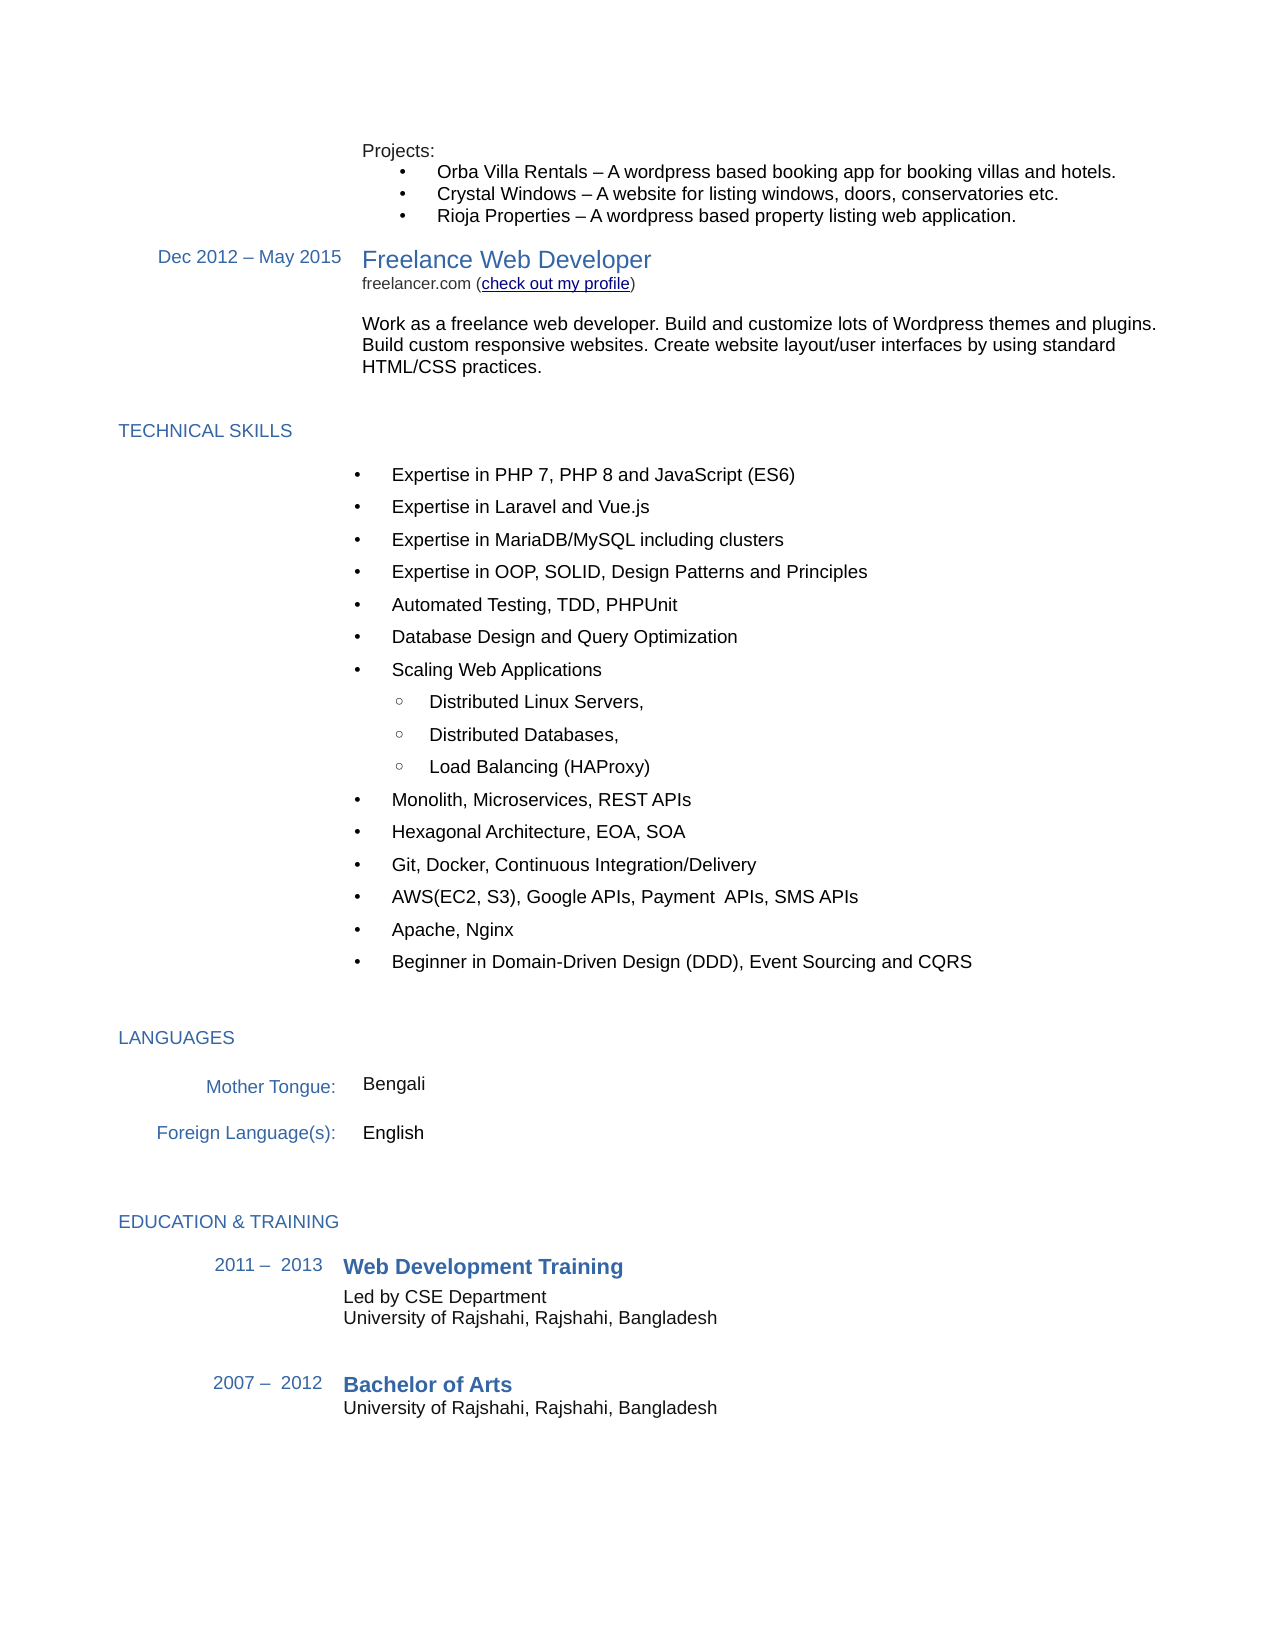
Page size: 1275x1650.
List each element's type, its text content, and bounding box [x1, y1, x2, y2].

table_header Mother Tongue: [118, 1070, 359, 1119]
table_cell 2007 – 2012 [118, 1372, 343, 1418]
table_cell English [360, 1119, 1157, 1168]
text TECHNICAL SKILLS [118, 420, 1157, 442]
text EDUCATION & TRAINING [118, 1211, 1157, 1233]
table_header Bengali [360, 1070, 1157, 1119]
table_header [118, 464, 296, 983]
table_cell Freelance Web Developer freelancer.com (check out my profile) Work as a freelance web developer. Build and customize lots of Wordpress themes and plugins. Build custom responsive websites. Create website layout/user interfaces by using standard HTML/CSS practices. [362, 245, 1157, 377]
table_cell Dec 2012 – May 2015 [118, 245, 362, 377]
table_cell [118, 118, 362, 245]
table_header Expertise in PHP 7, PHP 8 and JavaScript (ES6) Expertise in Laravel and Vue.js Expertise in MariaDB/MySQL including clusters Expertise in OOP, SOLID, Design Patterns and Principles Automated Testing, TDD, PHPUnit Database Design and Query Optimization Scaling Web Applications Distributed Linux Servers, Distributed Databases, Load Balancing (HAProxy) Monolith, Microservices, REST APIs Hexagonal Architecture, EOA, SOA Git, Docker, Continuous Integration/Delivery AWS(EC2, S3), Google APIs, Payment APIs, SMS APIs Apache, Nginx Beginner in Domain-Driven Design (DDD), Event Sourcing and CQRS [296, 464, 1159, 983]
table_cell Foreign Language(s): [118, 1119, 359, 1168]
table_header 2011 – 2013 [118, 1254, 343, 1372]
table_cell Full-Stack Developer Costa Blanca Marketing (costablancamarketing.es), Alicante, Spain (Remote) Work taking full responsibility of web development. Build web applications from scratch. Deploy applications to production server. Develop and improve CMS based real estate and hotel booking web applications. Projects: Orba Villa Rentals – A wordpress based booking app for booking villas and hotels. Crystal Windows – A website for listing windows, doors, conservatories etc. Rioja Properties – A wordpress based property listing web application. [362, 118, 1157, 245]
table_header Web Development Training Led by CSE Department University of Rajshahi, Rajshahi, Bangladesh [343, 1254, 1157, 1372]
text LANGUAGES [118, 1026, 1157, 1048]
table_cell Bachelor of Arts University of Rajshahi, Rajshahi, Bangladesh [343, 1372, 1157, 1418]
